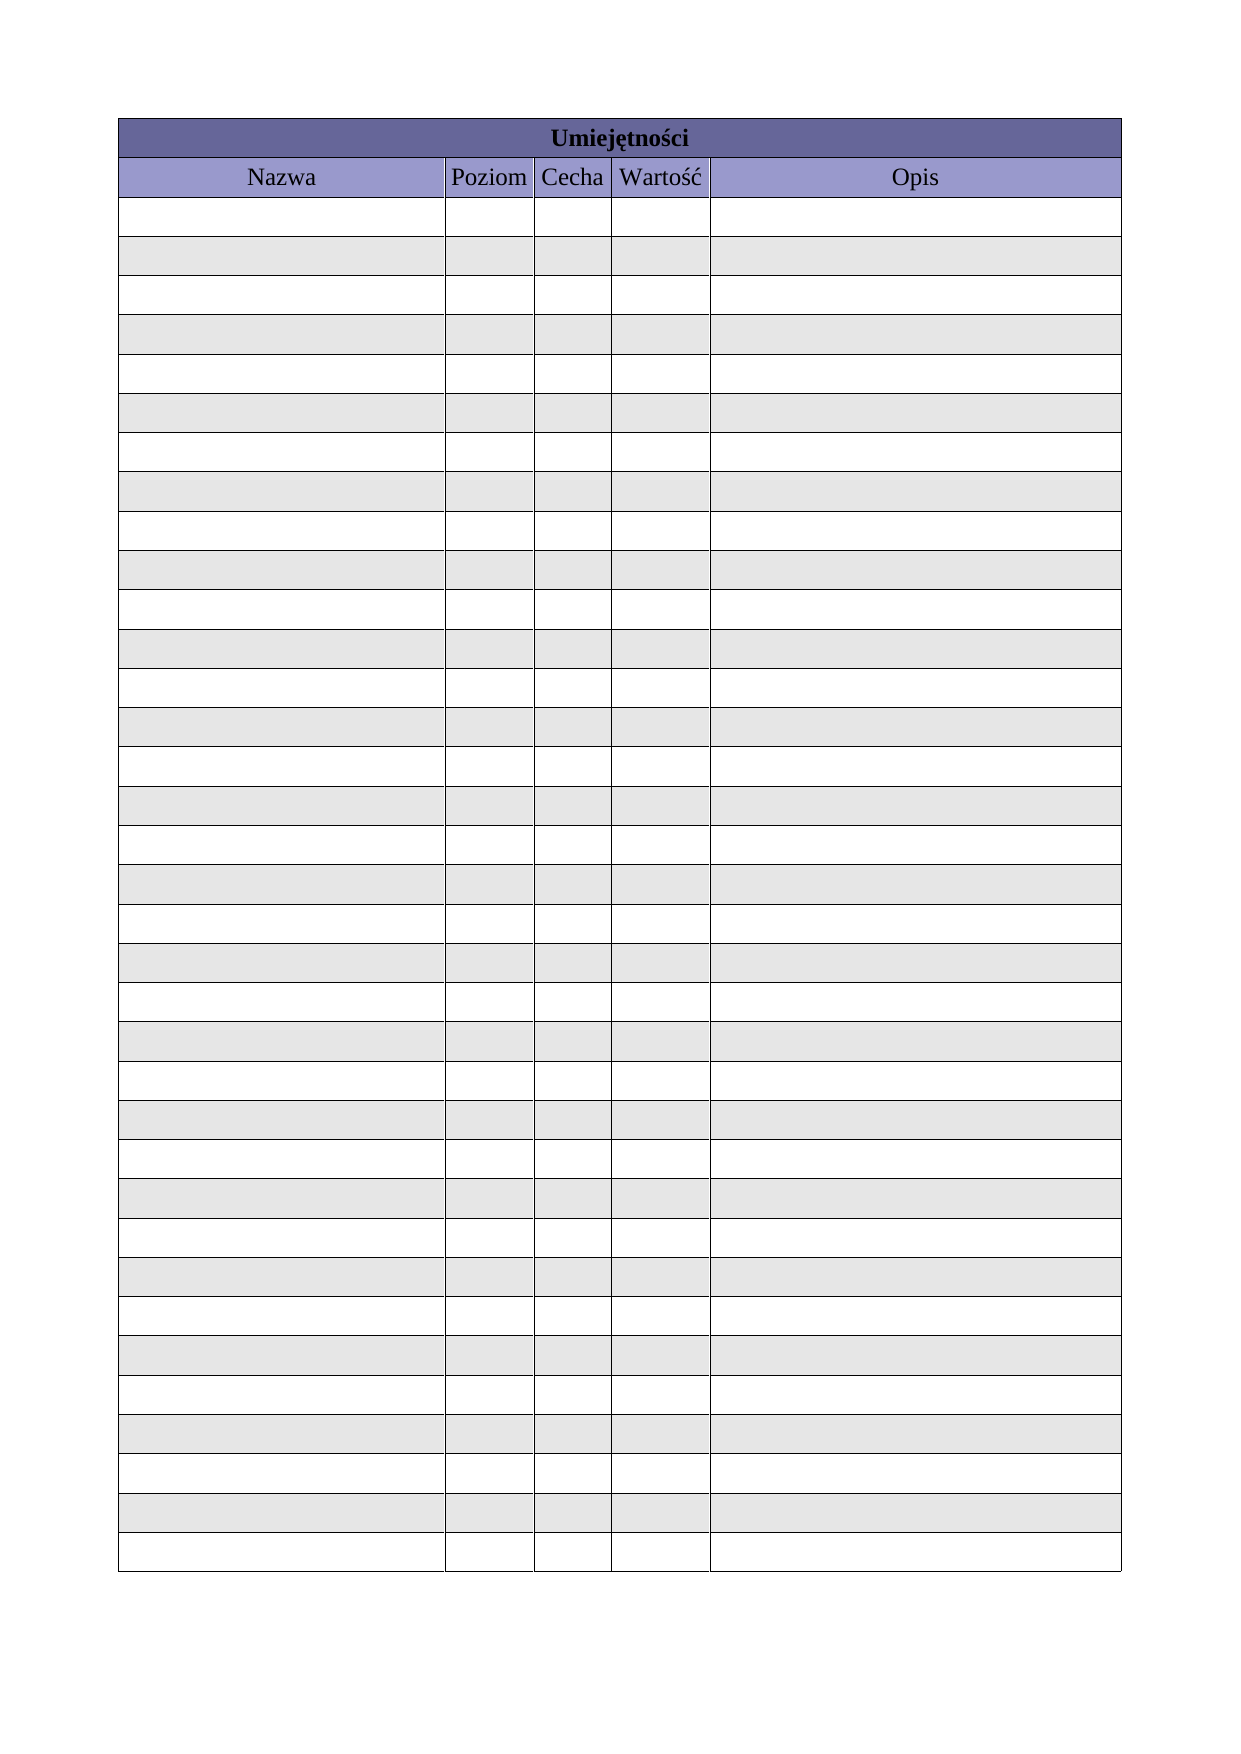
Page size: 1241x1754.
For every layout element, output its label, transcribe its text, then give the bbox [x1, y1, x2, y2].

table_cell [612, 1494, 709, 1532]
table_cell [119, 1533, 444, 1571]
table_cell [119, 630, 444, 668]
table_cell [612, 315, 709, 354]
table_cell [612, 1062, 709, 1100]
table_cell [711, 1101, 1121, 1139]
table_cell [119, 1454, 444, 1493]
table_cell [711, 905, 1121, 943]
table_cell [612, 1454, 709, 1493]
table_cell [446, 669, 533, 707]
table_cell [535, 1494, 611, 1532]
table_cell [446, 1022, 533, 1061]
table_cell [119, 315, 444, 354]
table_cell [535, 198, 611, 236]
table_cell [119, 905, 444, 943]
table_cell [711, 826, 1121, 864]
table_cell [119, 1258, 444, 1296]
table_cell [446, 1219, 533, 1257]
table_cell [612, 630, 709, 668]
table_cell [535, 905, 611, 943]
table_cell Poziom [446, 158, 533, 197]
table_cell [446, 1533, 533, 1571]
table_cell [535, 1140, 611, 1178]
table_cell [446, 1297, 533, 1335]
table_cell [535, 630, 611, 668]
table_cell [119, 276, 444, 314]
table_cell [711, 1533, 1121, 1571]
table_cell [119, 1062, 444, 1100]
table_cell [711, 394, 1121, 432]
table_cell [612, 708, 709, 746]
table_cell [612, 1101, 709, 1139]
table_cell [535, 1022, 611, 1061]
table_cell [711, 1494, 1121, 1532]
table_cell [535, 1533, 611, 1571]
table_cell [446, 198, 533, 236]
table_cell [119, 198, 444, 236]
table_cell [535, 590, 611, 629]
table_cell [711, 1140, 1121, 1178]
table_cell [711, 590, 1121, 629]
table_cell [446, 747, 533, 786]
table_cell Nazwa [119, 158, 444, 197]
table_cell [535, 315, 611, 354]
table_cell [711, 472, 1121, 511]
table_cell [446, 826, 533, 864]
table_cell [612, 551, 709, 589]
table_cell [119, 590, 444, 629]
table_cell [119, 826, 444, 864]
table_cell [446, 708, 533, 746]
table_cell [119, 1219, 444, 1257]
table_cell [446, 237, 533, 275]
table_cell [446, 1062, 533, 1100]
table_cell [612, 826, 709, 864]
table_cell [119, 472, 444, 511]
table_cell [535, 394, 611, 432]
table_cell [711, 433, 1121, 471]
table_cell [711, 747, 1121, 786]
table_cell [612, 1022, 709, 1061]
table_cell [612, 1258, 709, 1296]
table_cell [711, 1415, 1121, 1453]
table_cell [612, 198, 709, 236]
table_cell [446, 1336, 533, 1375]
table_cell [119, 669, 444, 707]
table_cell [711, 1062, 1121, 1100]
table_cell [612, 276, 709, 314]
table_cell [612, 1297, 709, 1335]
table_cell [446, 1454, 533, 1493]
table_cell [535, 1179, 611, 1218]
table_cell [711, 237, 1121, 275]
table_cell [535, 355, 611, 393]
table_cell [446, 1376, 533, 1414]
table_cell [119, 1376, 444, 1414]
table_cell [535, 983, 611, 1021]
table_cell [612, 1376, 709, 1414]
table_cell [535, 1454, 611, 1493]
table_cell Opis [711, 158, 1121, 197]
table_cell [711, 1022, 1121, 1061]
table_cell [119, 237, 444, 275]
table_cell [446, 865, 533, 904]
table_cell [119, 787, 444, 825]
table_cell [711, 669, 1121, 707]
table_cell [446, 1258, 533, 1296]
table_cell [535, 1258, 611, 1296]
table_cell [535, 708, 611, 746]
table_cell [535, 865, 611, 904]
table_cell [612, 983, 709, 1021]
table_cell [612, 590, 709, 629]
table_cell [711, 1376, 1121, 1414]
table_cell [711, 944, 1121, 982]
table_cell [612, 669, 709, 707]
table_cell [119, 708, 444, 746]
table_cell [612, 355, 709, 393]
table_cell [535, 944, 611, 982]
table_cell [535, 787, 611, 825]
table_cell [711, 708, 1121, 746]
table_cell [119, 1140, 444, 1178]
table_cell [446, 355, 533, 393]
table_cell [119, 1101, 444, 1139]
table_cell [535, 512, 611, 550]
table_cell [612, 1140, 709, 1178]
table_cell [119, 1022, 444, 1061]
table_cell [446, 1415, 533, 1453]
table_cell [119, 433, 444, 471]
table_cell [612, 747, 709, 786]
table_cell [612, 905, 709, 943]
table_cell [119, 355, 444, 393]
table_cell [535, 1376, 611, 1414]
table_cell [119, 1297, 444, 1335]
table_cell [711, 1219, 1121, 1257]
table_cell [612, 787, 709, 825]
table_cell [119, 747, 444, 786]
table_cell [711, 276, 1121, 314]
table_cell [711, 551, 1121, 589]
table_cell [711, 355, 1121, 393]
table_cell [446, 905, 533, 943]
table_cell [711, 1179, 1121, 1218]
table_cell [612, 1336, 709, 1375]
table_header Umiejętności [119, 119, 1121, 157]
table_cell [612, 1219, 709, 1257]
table_cell [535, 1415, 611, 1453]
table_cell [446, 944, 533, 982]
table_cell [535, 1336, 611, 1375]
table_cell [446, 983, 533, 1021]
table_cell [119, 1494, 444, 1532]
table_cell [711, 1297, 1121, 1335]
table_cell [535, 276, 611, 314]
table_cell [711, 787, 1121, 825]
table_cell [535, 433, 611, 471]
table_cell [535, 472, 611, 511]
table_cell [711, 1258, 1121, 1296]
table_cell [711, 198, 1121, 236]
table_cell [711, 630, 1121, 668]
table_cell [612, 1415, 709, 1453]
table_cell [711, 512, 1121, 550]
table_cell [535, 1219, 611, 1257]
table_cell [711, 1454, 1121, 1493]
table_cell [612, 394, 709, 432]
table_cell [711, 865, 1121, 904]
table_cell [612, 472, 709, 511]
table_cell [535, 1062, 611, 1100]
table_cell [535, 1297, 611, 1335]
table_cell [612, 512, 709, 550]
table_cell [119, 512, 444, 550]
table_cell [535, 237, 611, 275]
table_cell Wartość [612, 158, 709, 197]
table_cell [119, 944, 444, 982]
table_cell [612, 944, 709, 982]
table_cell [612, 1179, 709, 1218]
table_cell [446, 433, 533, 471]
table_cell [119, 1415, 444, 1453]
table_cell [119, 983, 444, 1021]
table_cell [711, 983, 1121, 1021]
table_cell [446, 512, 533, 550]
table_cell [119, 865, 444, 904]
table_cell [446, 551, 533, 589]
table_cell [612, 237, 709, 275]
table_cell [446, 590, 533, 629]
table_cell [119, 1179, 444, 1218]
table_cell [446, 1140, 533, 1178]
table_cell [446, 472, 533, 511]
table_cell [535, 826, 611, 864]
table_cell [612, 433, 709, 471]
table_cell [535, 747, 611, 786]
table_cell [446, 1101, 533, 1139]
table_cell [446, 276, 533, 314]
table_cell [446, 787, 533, 825]
table_cell [711, 1336, 1121, 1375]
table_cell [535, 551, 611, 589]
table_cell [711, 315, 1121, 354]
table_cell [446, 1494, 533, 1532]
table_cell [119, 394, 444, 432]
table_cell [119, 551, 444, 589]
table_cell [446, 1179, 533, 1218]
table_cell [446, 315, 533, 354]
table_cell [612, 865, 709, 904]
table_cell [612, 1533, 709, 1571]
table_cell [446, 394, 533, 432]
table_cell [535, 1101, 611, 1139]
table_cell [535, 669, 611, 707]
table_cell Cecha [535, 158, 611, 197]
table_cell [119, 1336, 444, 1375]
table_cell [446, 630, 533, 668]
